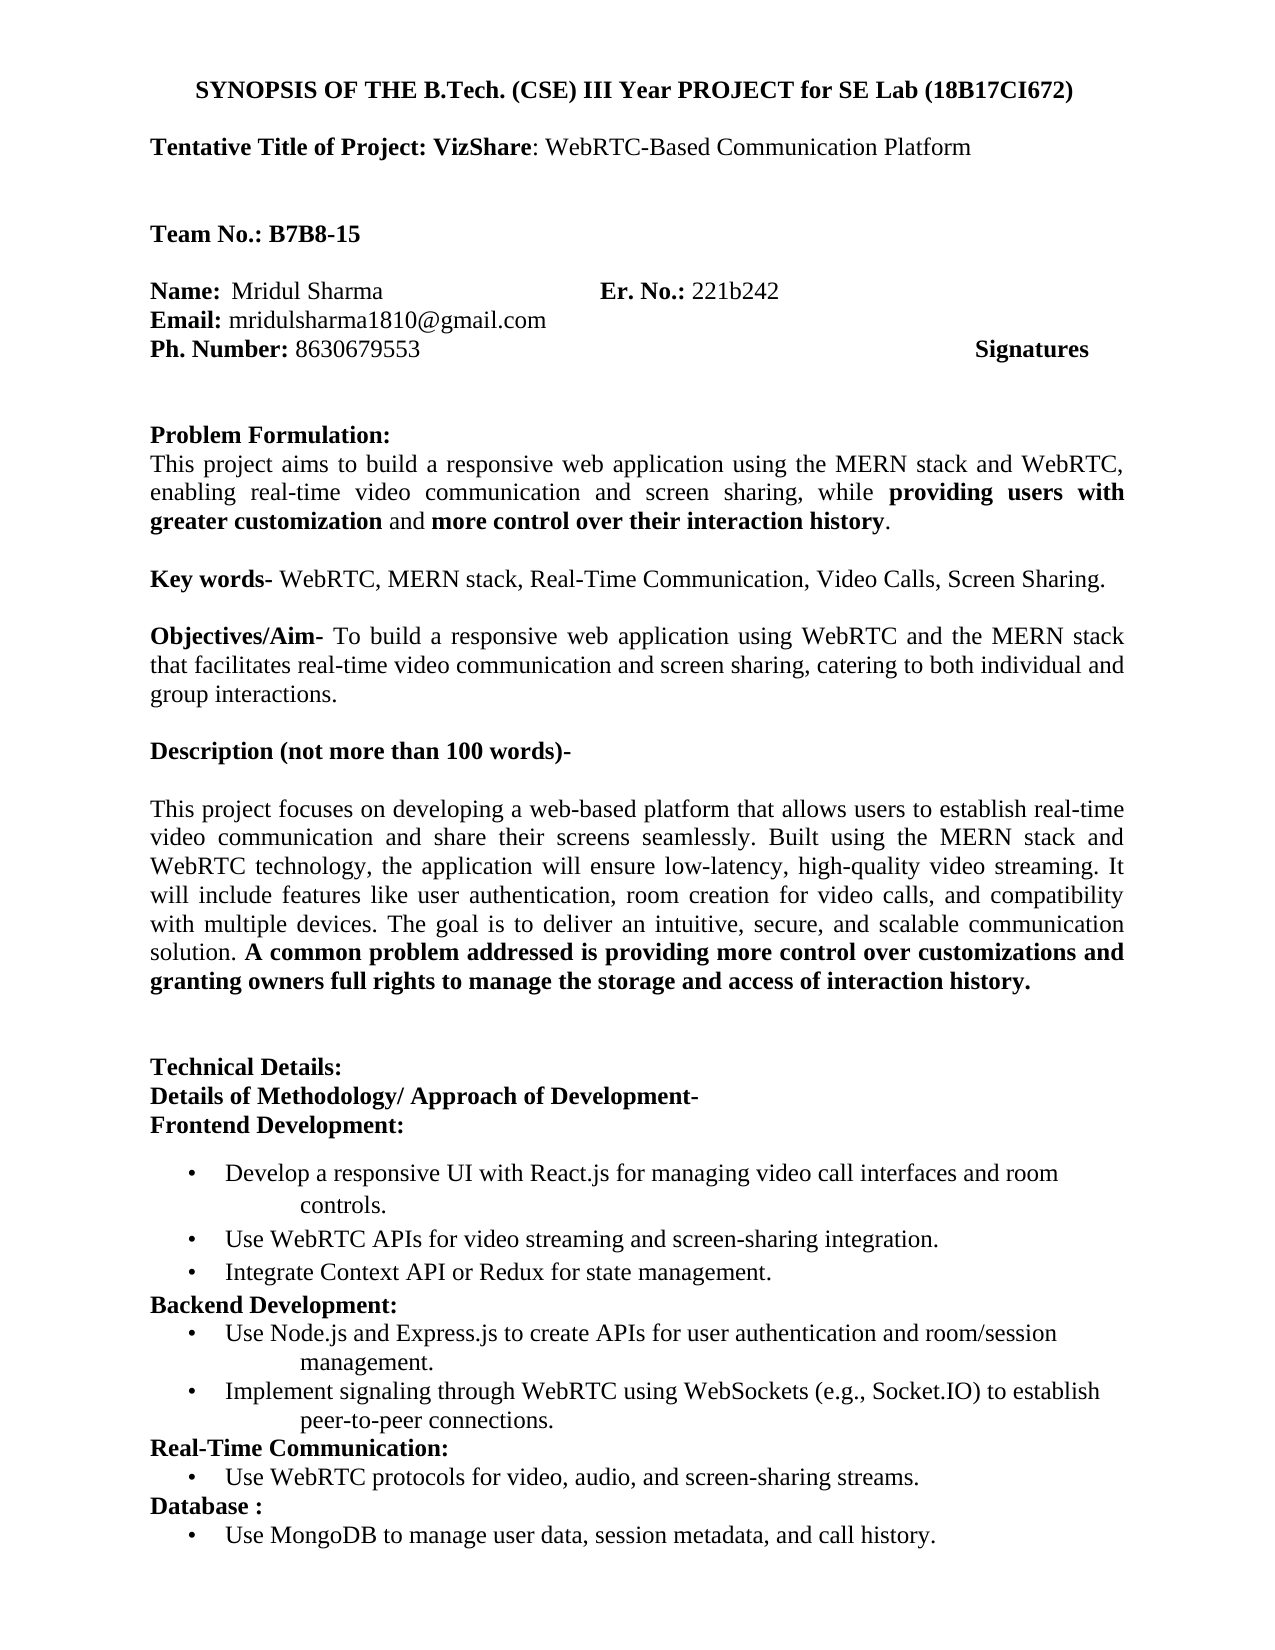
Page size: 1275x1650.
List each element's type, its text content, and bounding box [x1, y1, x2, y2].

text SYNOPSIS OF THE B.Tech. (CSE) III Year PROJECT for SE Lab (18B17CI672) [150, 75, 1125, 104]
text Team No.: B7B8-15 [150, 219, 1125, 247]
text Problem Formulation: [150, 420, 1125, 449]
text Description (not more than 100 words)- [150, 736, 1125, 765]
list Use Node.js and Express.js to create APIs for user authentication and room/session management. [187, 1318, 1125, 1376]
list Integrate Context API or Redux for state management. [187, 1257, 1125, 1285]
text Objectives/Aim- To build a responsive web application using WebRTC and the MERN stack that facilitates real-time video communication and screen sharing, catering to both individual and group interactions. [150, 621, 1125, 707]
text Frontend Development: [150, 1110, 1125, 1139]
text Backend Development: [150, 1290, 1125, 1318]
text Database : [150, 1491, 1125, 1520]
list Implement signaling through WebRTC using WebSockets (e.g., Socket.IO) to establish peer-to-peer connections. [187, 1376, 1125, 1433]
text Email: mridulsharma1810@gmail.com [150, 305, 1125, 334]
text Ph. Number: 8630679553 Signatures [150, 334, 1125, 362]
text Technical Details: [150, 1052, 1125, 1081]
text Name: Mridul Sharma Er. No.: 221b242 [150, 276, 1125, 305]
text This project focuses on developing a web-based platform that allows users to establish real-time video communication and share their screens seamlessly. Built using the MERN stack and WebRTC technology, the application will ensure low-latency, high-quality video streaming. It will include features like user authentication, room creation for video calls, and compatibility with multiple devices. The goal is to deliver an intuitive, secure, and scalable communication solution. A common problem addressed is providing more control over customizations and granting owners full rights to manage the storage and access of interaction history. [150, 794, 1125, 995]
list Develop a responsive UI with React.js for managing video call interfaces and room controls. [187, 1158, 1125, 1219]
text This project aims to build a responsive web application using the MERN stack and WebRTC, enabling real-time video communication and screen sharing, while providing users with greater customization and more control over their interaction history. [150, 449, 1125, 535]
list Use WebRTC protocols for video, audio, and screen-sharing streams. [187, 1462, 1125, 1491]
list Use WebRTC APIs for video streaming and screen-sharing integration. [187, 1224, 1125, 1252]
text Real-Time Communication: [150, 1433, 1125, 1462]
text Details of Methodology/ Approach of Development- [150, 1081, 1125, 1110]
text Key words- WebRTC, MERN stack, Real-Time Communication, Video Calls, Screen Sharing. [150, 564, 1125, 592]
text Tentative Title of Project: VizShare: WebRTC-Based Communication Platform [150, 132, 1125, 161]
list Use MongoDB to manage user data, session metadata, and call history. [187, 1520, 1125, 1548]
